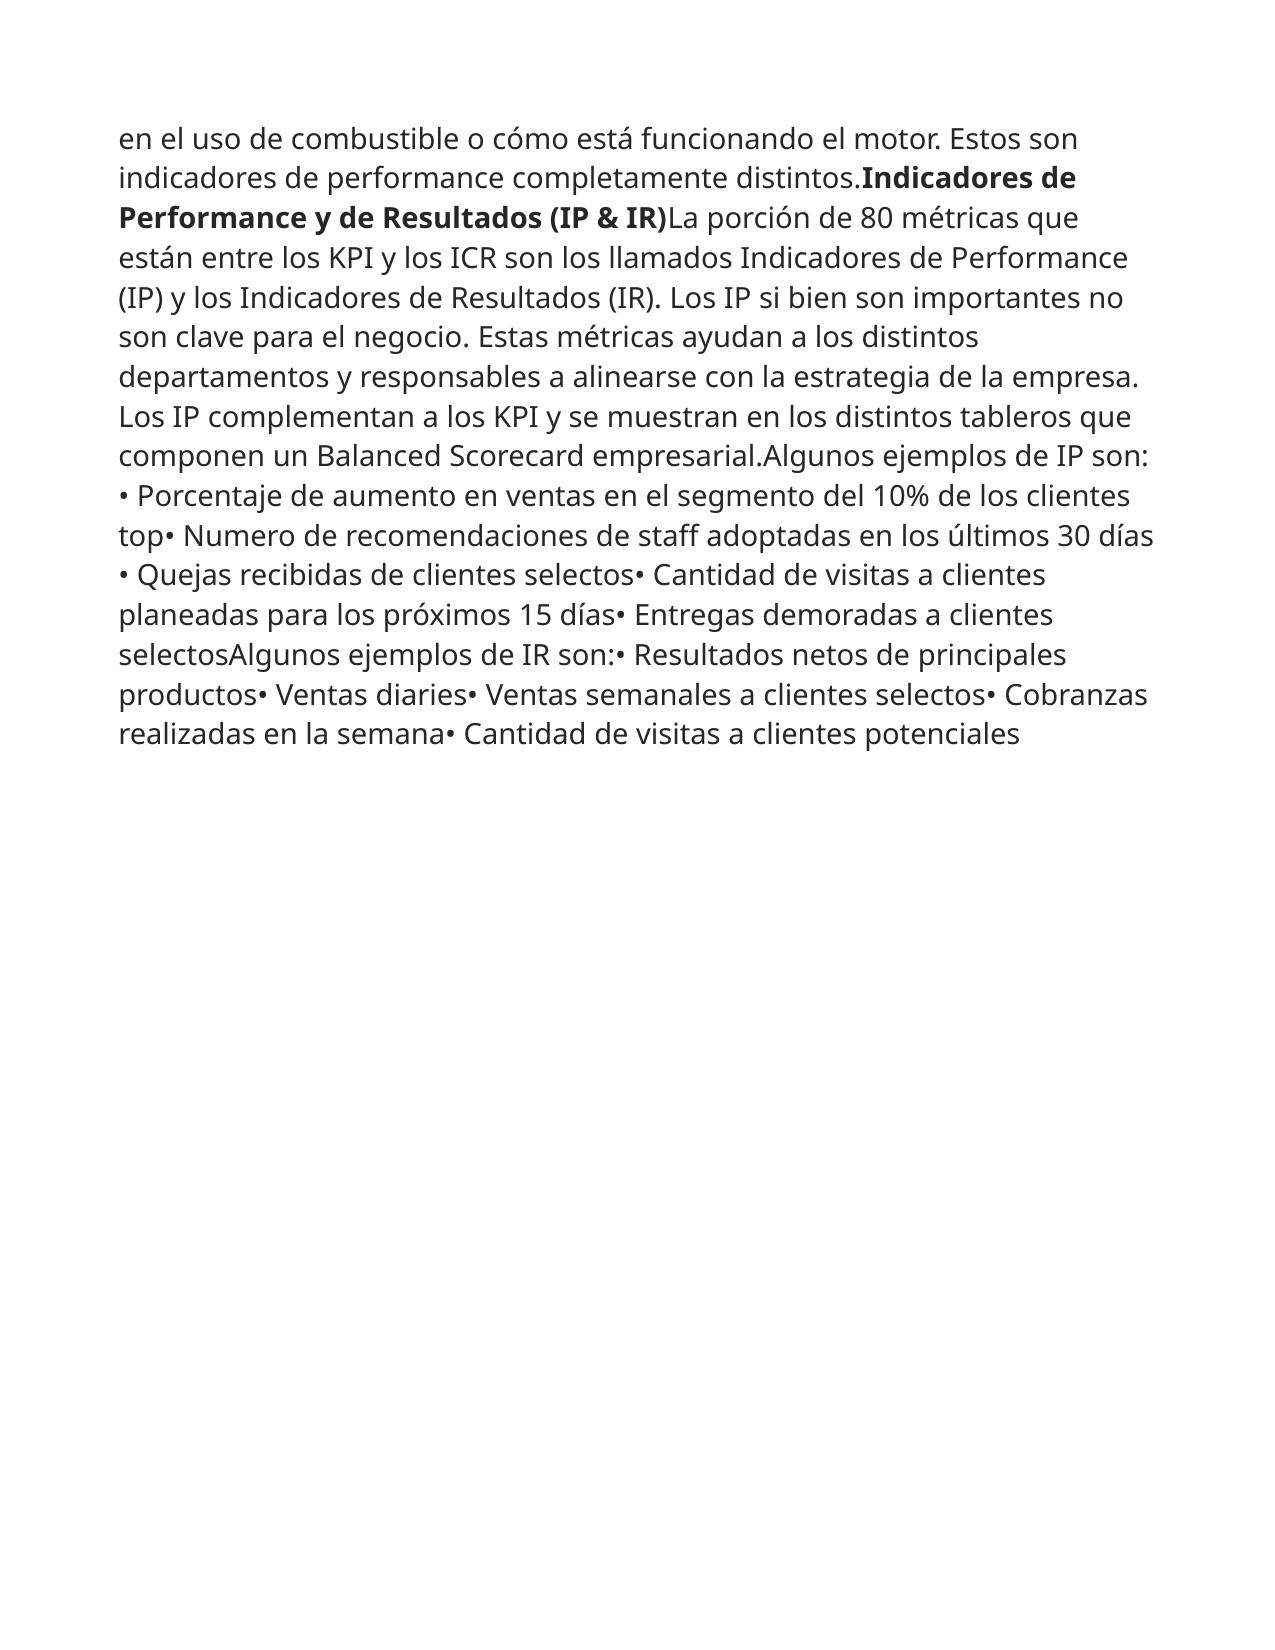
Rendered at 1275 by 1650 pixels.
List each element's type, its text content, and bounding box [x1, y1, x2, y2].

text en el uso de combustible o cómo está funcionando el motor. Estos son indicadores de performance completamente distintos. Indicadores de Performance y de Resultados (IP & IR) La porción de 80 métricas que están entre los KPI y los ICR son los llamados Indicadores de Performance (IP) y los Indicadores de Resultados (IR). Los IP si bien son importantes no son clave para el negocio. Estas métricas ayudan a los distintos departamentos y responsables a alinearse con la estrategia de la empresa. Los IP complementan a los KPI y se muestran en los distintos tableros que componen un Balanced Scorecard empresarial. Algunos ejemplos de IP son: • Porcentaje de aumento en ventas en el segmento del 10% de los clientes top • Numero de recomendaciones de staff adoptadas en los últimos 30 días • Quejas recibidas de clientes selectos • Cantidad de visitas a clientes planeadas para los próximos 15 días • Entregas demoradas a clientes selectos Algunos ejemplos de IR son: • Resultados netos de principales productos • Ventas diaries • Ventas semanales a clientes selectos • Cobranzas realizadas en la semana • Cantidad de visitas a clientes potenciales [118, 118, 1157, 753]
